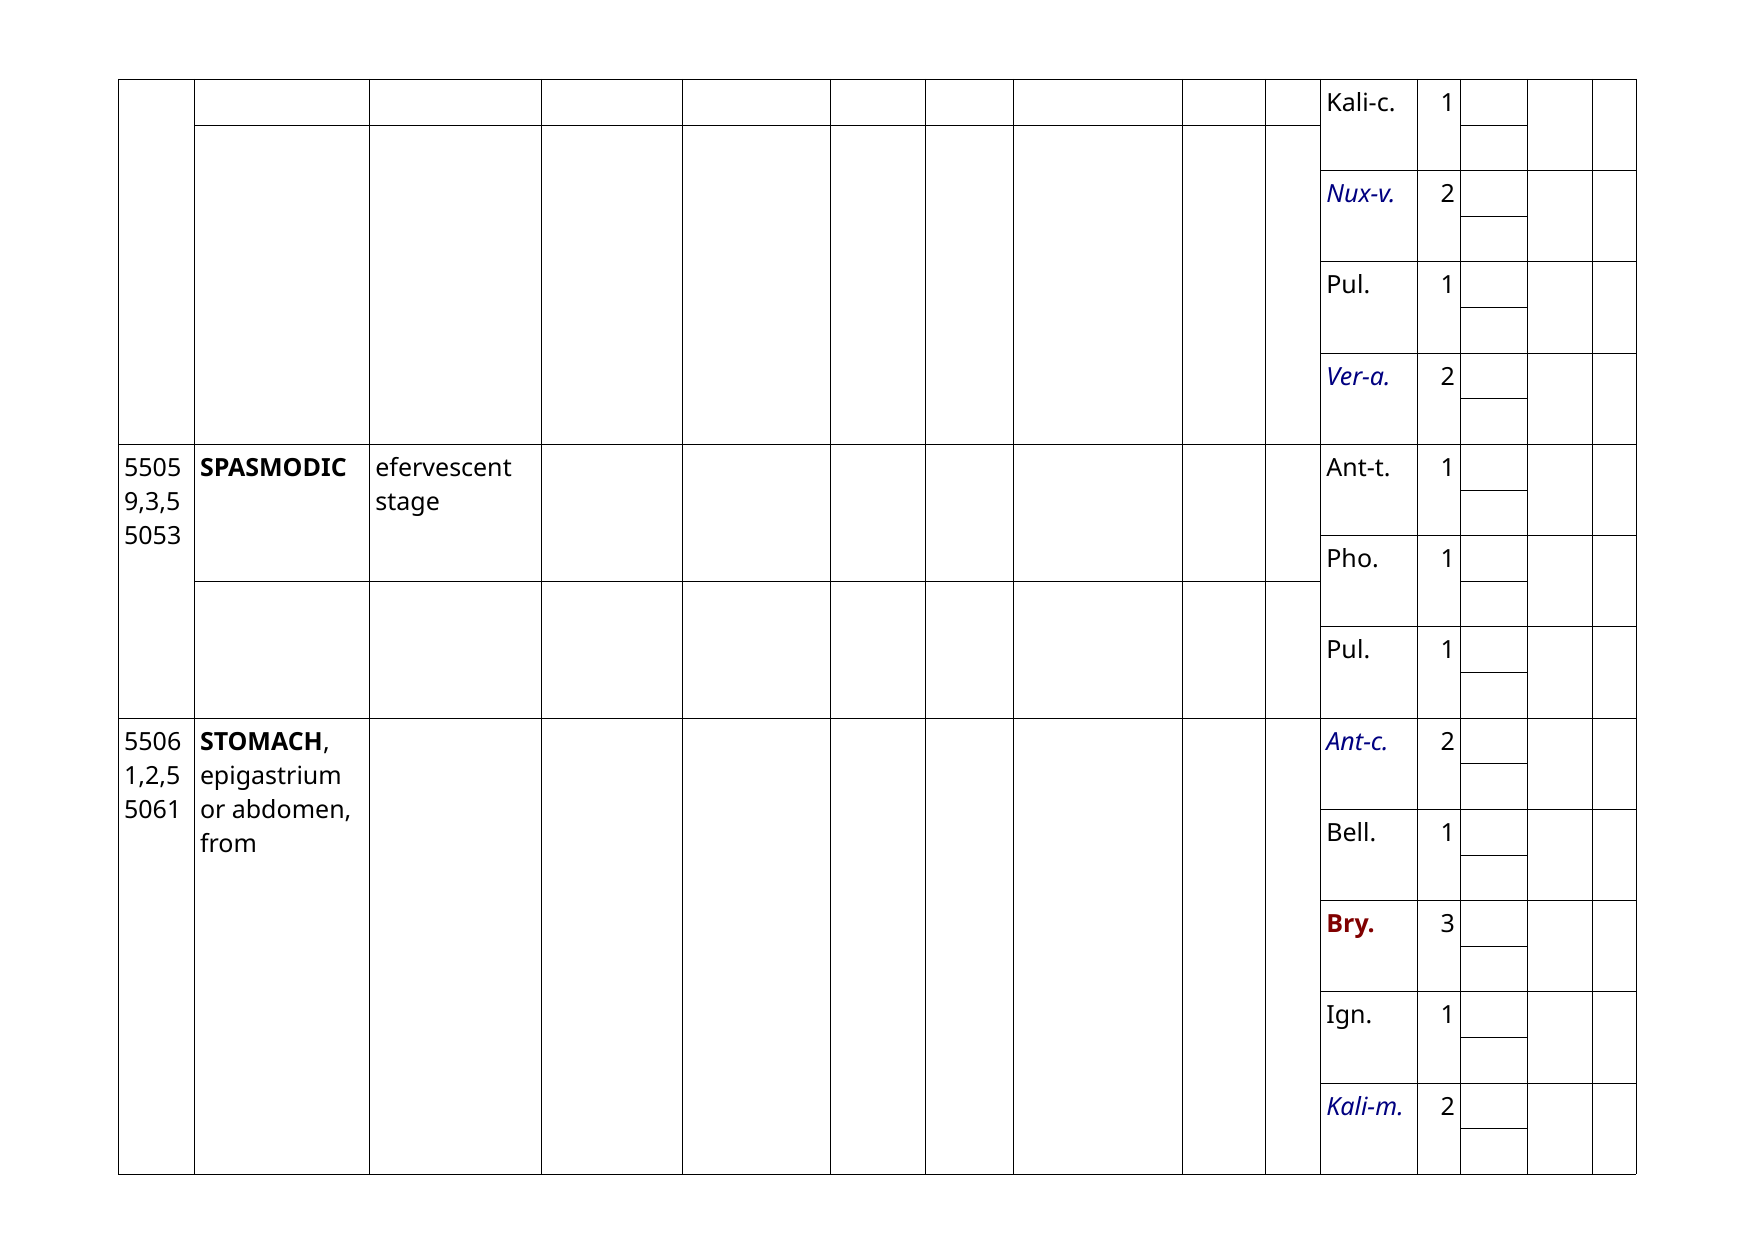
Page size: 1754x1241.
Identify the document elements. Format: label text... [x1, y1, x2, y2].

table_cell [1528, 901, 1592, 991]
table_cell 1 [1418, 445, 1460, 535]
table_cell [1014, 719, 1182, 1174]
table_cell Pul. [1321, 262, 1417, 353]
table_cell [1593, 80, 1636, 170]
table_cell [926, 719, 1013, 1174]
table_cell [1461, 171, 1527, 216]
table_cell [926, 126, 1013, 444]
table_cell [1266, 126, 1320, 444]
table_cell [1528, 445, 1592, 535]
table_cell [119, 80, 194, 444]
table_cell [1593, 719, 1636, 809]
table_cell [1461, 262, 1527, 307]
table_cell [370, 126, 541, 444]
table_cell [1528, 171, 1592, 261]
table_cell [1528, 1084, 1592, 1174]
table_cell [1461, 126, 1527, 170]
table_cell [542, 719, 682, 1174]
table_cell [1461, 764, 1527, 809]
table_cell [1528, 810, 1592, 900]
table_cell Bry. [1321, 901, 1417, 991]
table_cell 2 [1418, 171, 1460, 261]
table_cell [831, 582, 925, 718]
table_cell [683, 582, 830, 718]
table_cell [1461, 308, 1527, 353]
table_cell [542, 80, 682, 124]
table_cell [1183, 80, 1265, 124]
table_cell [1183, 582, 1265, 718]
table_cell [1461, 719, 1527, 763]
table_cell [831, 719, 925, 1174]
table_cell [195, 80, 369, 124]
table_cell [1461, 1084, 1527, 1128]
table_cell Pho. [1321, 536, 1417, 626]
table_cell [1266, 445, 1320, 581]
table_cell [1461, 1038, 1527, 1083]
table_cell [683, 719, 830, 1174]
table_cell 1 [1418, 992, 1460, 1083]
table_cell efervescent stage [370, 445, 541, 581]
table_cell [1266, 80, 1320, 124]
table_cell 55059,3,55053 [119, 445, 194, 718]
table_cell 2 [1418, 1084, 1460, 1174]
table_cell [1461, 947, 1527, 991]
table_cell [1183, 126, 1265, 444]
table_cell [195, 582, 369, 718]
table_cell [1461, 80, 1527, 124]
table_cell [1461, 217, 1527, 261]
table_cell [1593, 627, 1636, 718]
table_cell Nux-v. [1321, 171, 1417, 261]
table_cell [1528, 992, 1592, 1083]
table_cell [1528, 627, 1592, 718]
table_cell [1528, 536, 1592, 626]
table_cell [1593, 171, 1636, 261]
table_cell [1461, 810, 1527, 854]
table_cell 1 [1418, 262, 1460, 353]
table_cell 1 [1418, 810, 1460, 900]
table_cell [831, 445, 925, 581]
table_cell Kali-c. [1321, 80, 1417, 170]
table_cell [1593, 901, 1636, 991]
table_cell [831, 80, 925, 124]
table_cell [926, 80, 1013, 124]
table_cell [926, 582, 1013, 718]
table_cell [370, 80, 541, 124]
table_cell [1461, 673, 1527, 718]
table_cell [1014, 445, 1182, 581]
table_cell [542, 445, 682, 581]
table_cell [1183, 445, 1265, 581]
table_cell [683, 126, 830, 444]
table_cell [1461, 582, 1527, 626]
table_cell spasmodic [195, 445, 369, 581]
table_cell [1528, 80, 1592, 170]
table_cell [1593, 810, 1636, 900]
table_cell [195, 126, 369, 444]
table_cell [1593, 536, 1636, 626]
table_cell Pul. [1321, 627, 1417, 718]
table_cell [683, 80, 830, 124]
table_cell [370, 719, 541, 1174]
table_cell 2 [1418, 354, 1460, 444]
table_cell Ant-c. [1321, 719, 1417, 809]
table_cell [542, 126, 682, 444]
table_cell [1461, 491, 1527, 535]
table_cell [370, 582, 541, 718]
table_cell [926, 445, 1013, 581]
table_cell [542, 582, 682, 718]
table_cell [1528, 262, 1592, 353]
table_cell [683, 445, 830, 581]
table_cell [1266, 582, 1320, 718]
table_cell [1461, 399, 1527, 444]
table_cell 1 [1418, 627, 1460, 718]
table_cell [1461, 536, 1527, 581]
table_cell [1528, 719, 1592, 809]
table_cell [1461, 992, 1527, 1037]
table_cell [1593, 354, 1636, 444]
table_cell [1461, 627, 1527, 672]
table_cell [1528, 354, 1592, 444]
table_cell [1461, 354, 1527, 398]
table_cell [1014, 126, 1182, 444]
table_cell 3 [1418, 901, 1460, 991]
table_cell Ant-t. [1321, 445, 1417, 535]
table_cell [831, 126, 925, 444]
table_cell [1461, 856, 1527, 900]
table_cell stomach, epigastrium or abdomen, from [195, 719, 369, 1174]
table_cell [1461, 901, 1527, 946]
table_cell [1593, 445, 1636, 535]
table_cell 55061,2,55061 [119, 719, 194, 1174]
table_cell [1014, 80, 1182, 124]
table_cell [1183, 719, 1265, 1174]
table_cell [1461, 445, 1527, 489]
table_cell 2 [1418, 719, 1460, 809]
table_cell [1593, 992, 1636, 1083]
table_cell 1 [1418, 80, 1460, 170]
table_cell [1014, 582, 1182, 718]
table_cell [1593, 1084, 1636, 1174]
table_cell Kali-m. [1321, 1084, 1417, 1174]
table_cell [1593, 262, 1636, 353]
table_cell Ver-a. [1321, 354, 1417, 444]
table_cell [1461, 1129, 1527, 1174]
table_cell Bell. [1321, 810, 1417, 900]
table_cell [1266, 719, 1320, 1174]
table_cell 1 [1418, 536, 1460, 626]
table_cell Ign. [1321, 992, 1417, 1083]
